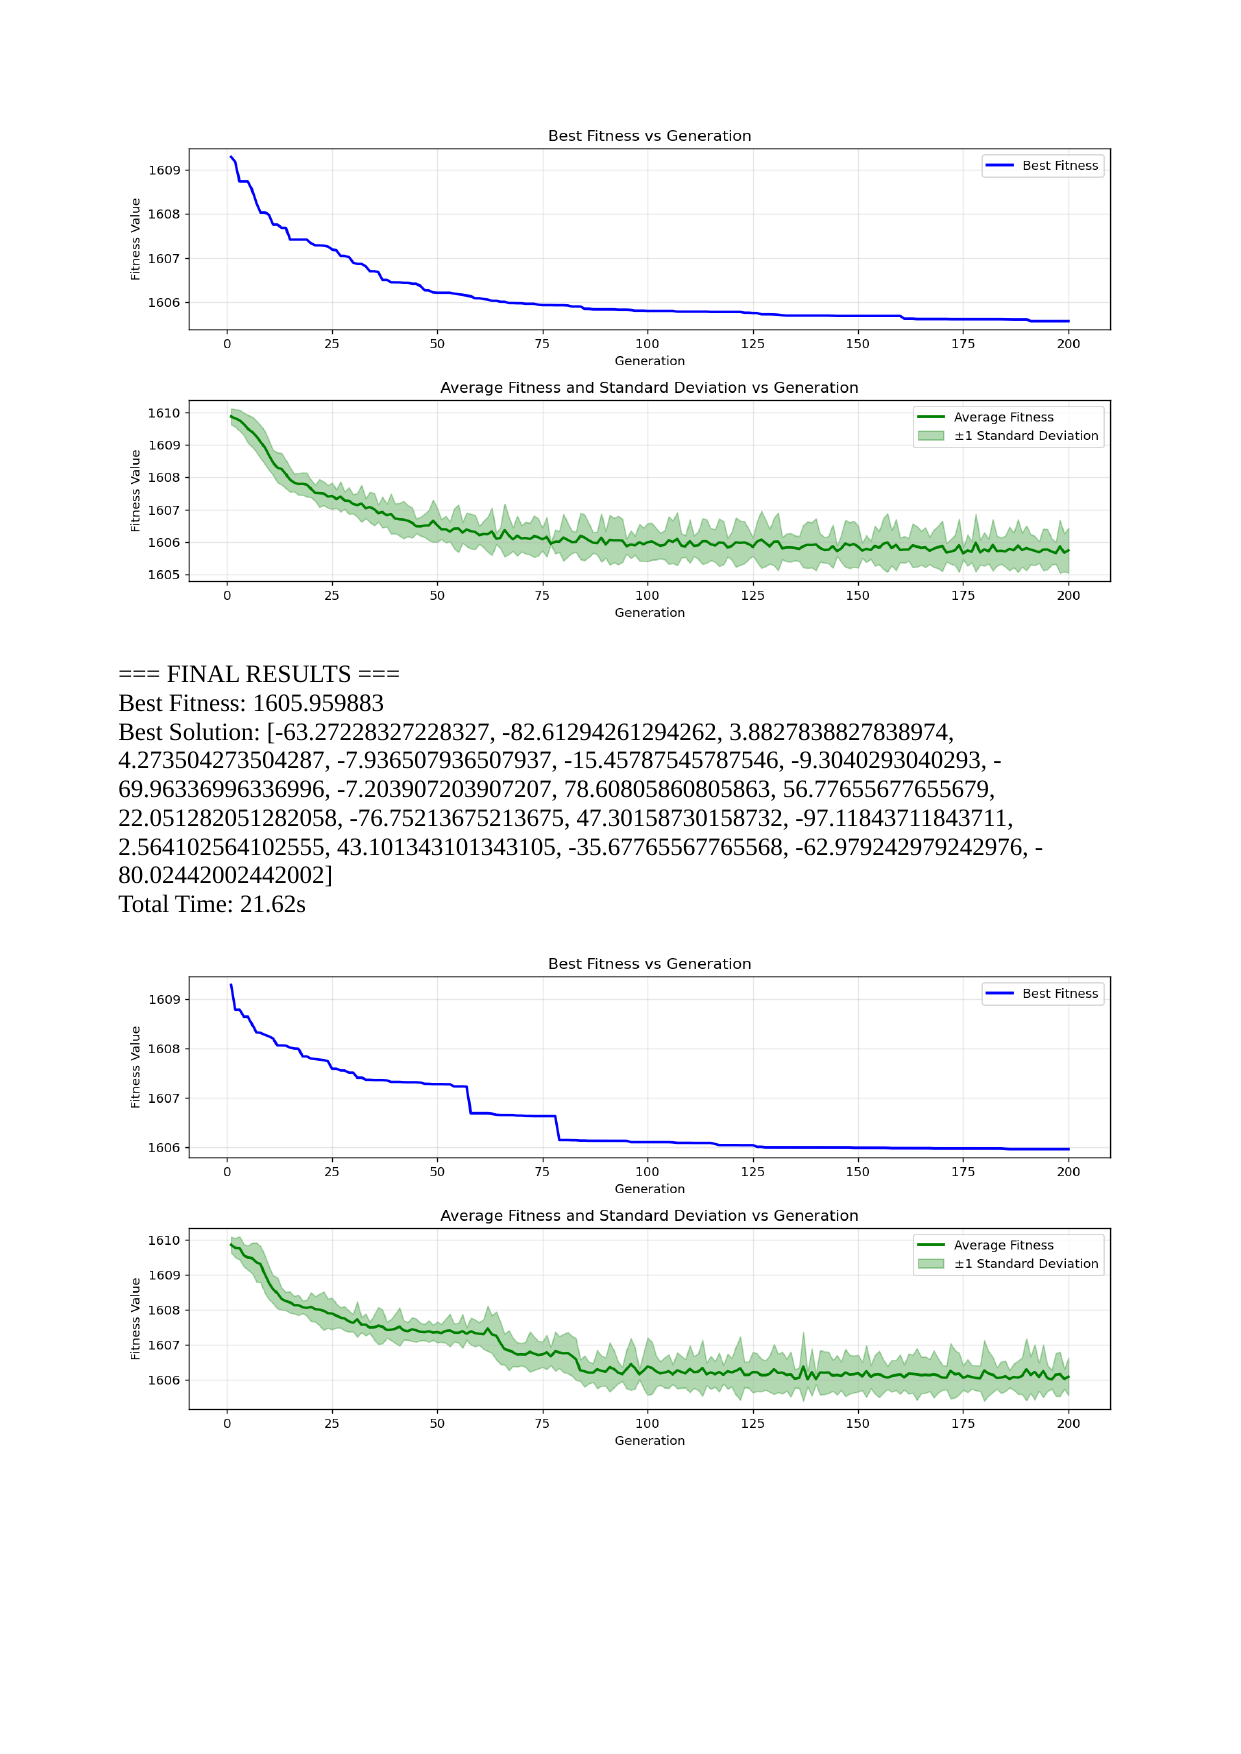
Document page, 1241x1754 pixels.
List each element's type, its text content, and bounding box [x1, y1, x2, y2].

text === FINAL RESULTS === [118, 659, 1122, 688]
text Best Fitness: 1605.959883 [118, 688, 1122, 717]
picture [118, 118, 1123, 631]
text Total Time: 21.62s [118, 889, 1122, 918]
picture [118, 946, 1123, 1459]
text Best Solution: [-63.27228327228327, -82.61294261294262, 3.8827838827838974, 4.273504273504287, -7.936507936507937, -15.45787545787546, -9.3040293040293, -69.96336996336996, -7.203907203907207, 78.60805860805863, 56.77655677655679, 22.051282051282058, -76.75213675213675, 47.30158730158732, -97.11843711843711, 2.564102564102555, 43.101343101343105, -35.67765567765568, -62.979242979242976, -80.02442002442002] [118, 717, 1122, 889]
